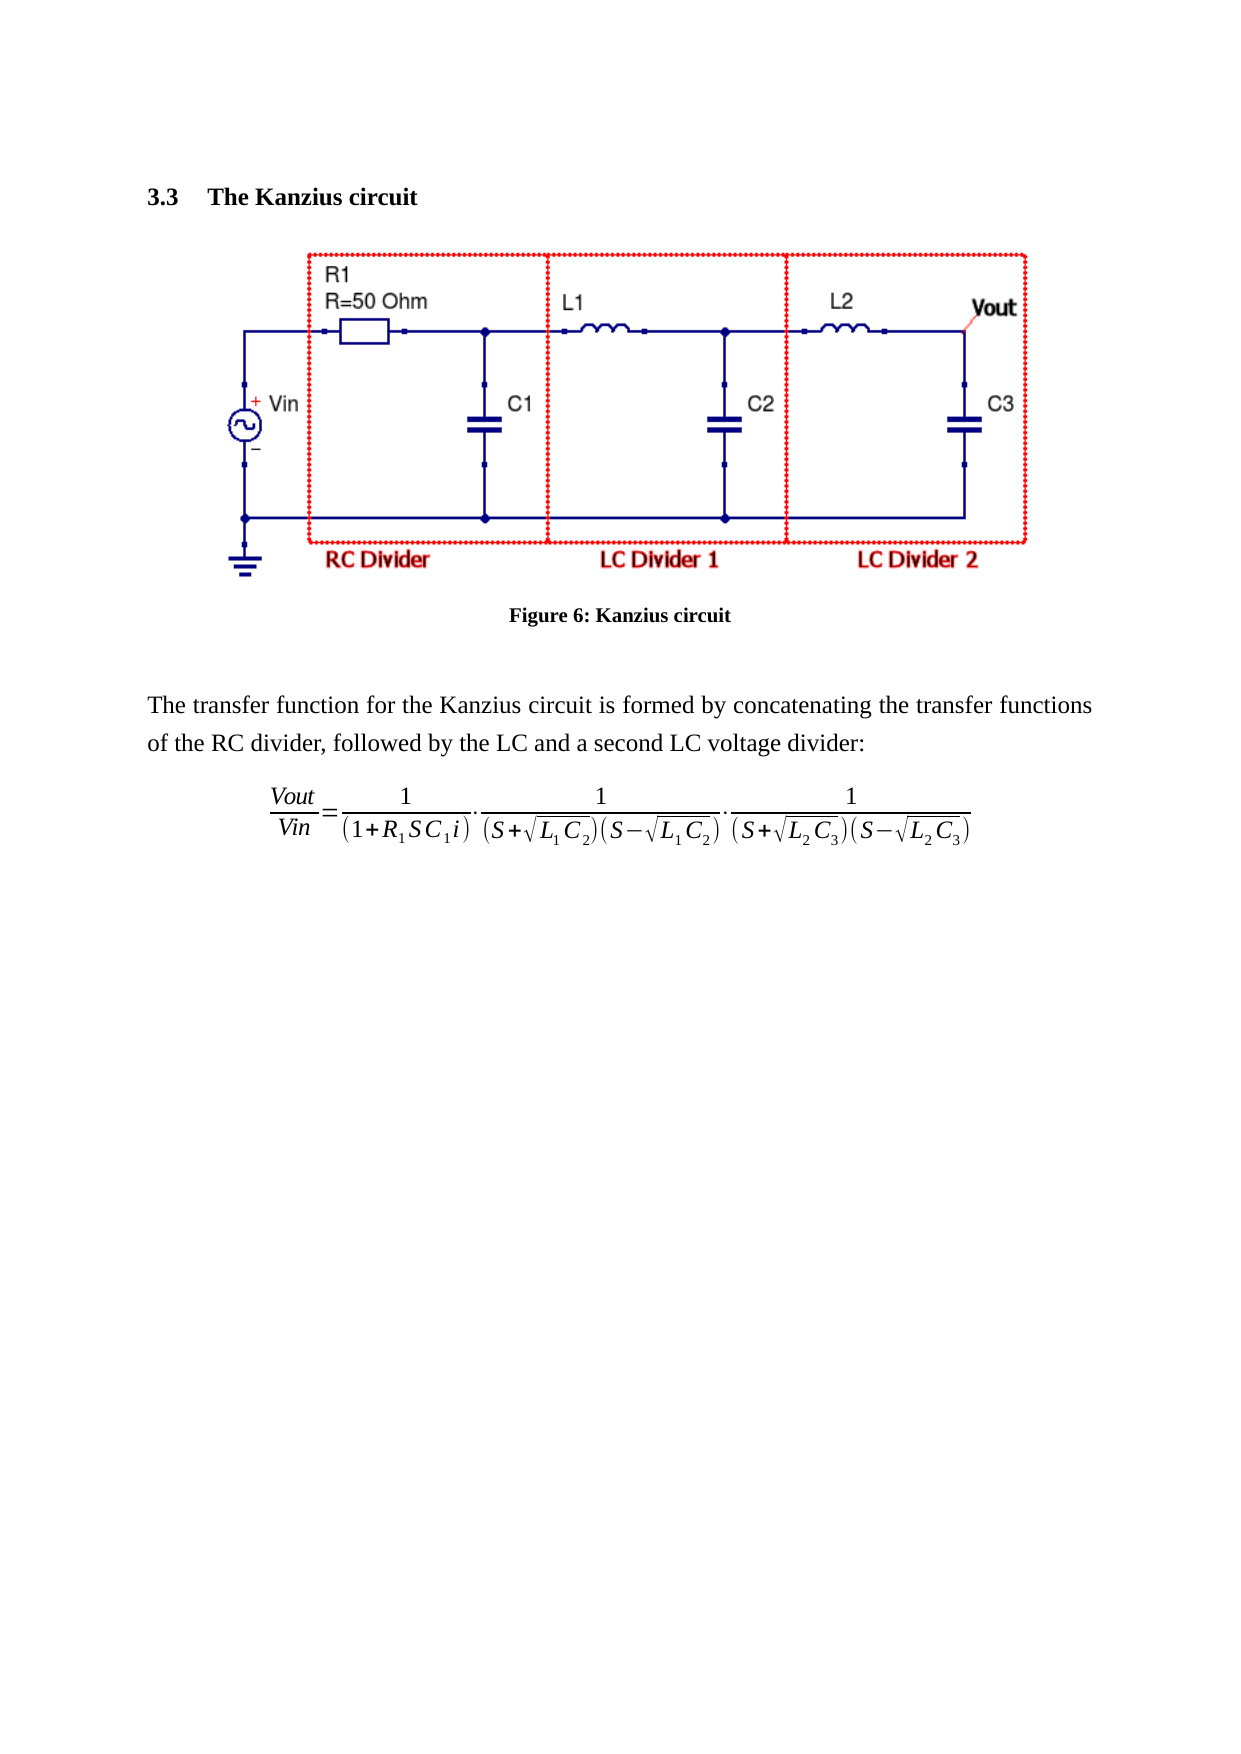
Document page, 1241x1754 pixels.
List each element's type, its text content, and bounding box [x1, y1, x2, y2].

picture [206, 241, 1034, 598]
subtitle The Kanzius circuit [147, 182, 1093, 211]
text The transfer function for the Kanzius circuit is formed by concatenating the transfer functions of the RC divider, followed by the LC and a second LC voltage divider: [147, 690, 1093, 756]
text Figure 6: Kanzius circuit [206, 598, 1033, 627]
